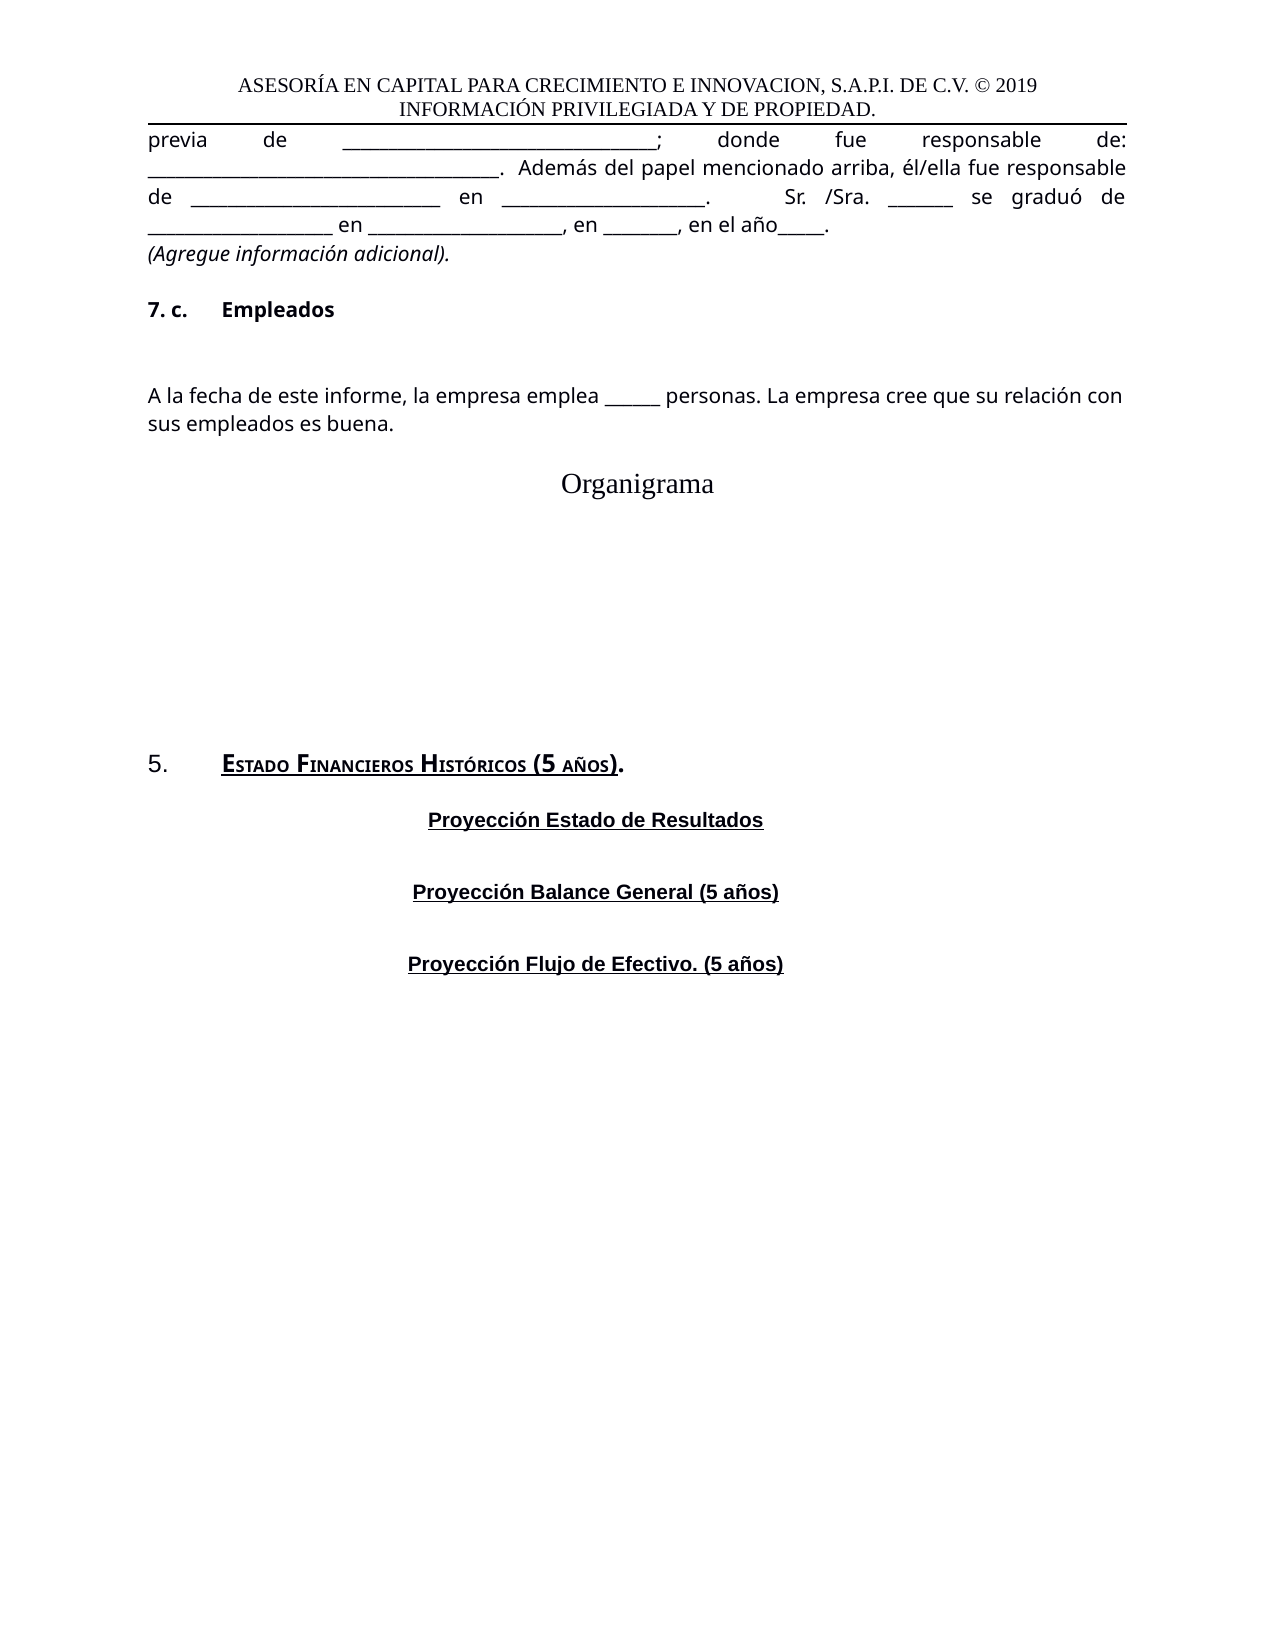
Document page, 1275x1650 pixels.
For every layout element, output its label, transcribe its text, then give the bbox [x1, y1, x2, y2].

list Estado Financieros Históricos (5 años). [148, 746, 1127, 780]
text (Agregue información adicional). [148, 239, 1127, 267]
text Proyección Estado de Resultados [148, 808, 1044, 832]
text Proyección Flujo de Efectivo. (5 años) [148, 952, 1044, 976]
text A la fecha de este informe, la empresa emplea ______ personas. La empresa cree que su relación con sus empleados es buena. [148, 381, 1127, 438]
text Organigrama [148, 466, 1127, 500]
text previa de __________________________________; donde fue responsable de: ______________________________________. Además del papel mencionado arriba, él/ella fue responsable de ___________________________ en ______________________. Sr. /Sra. _______ se graduó de ____________________ en _____________________, en ________, en el año_____. [148, 125, 1127, 239]
text Proyección Balance General (5 años) [148, 880, 1044, 904]
text 7. c. Empleados [148, 296, 1127, 324]
